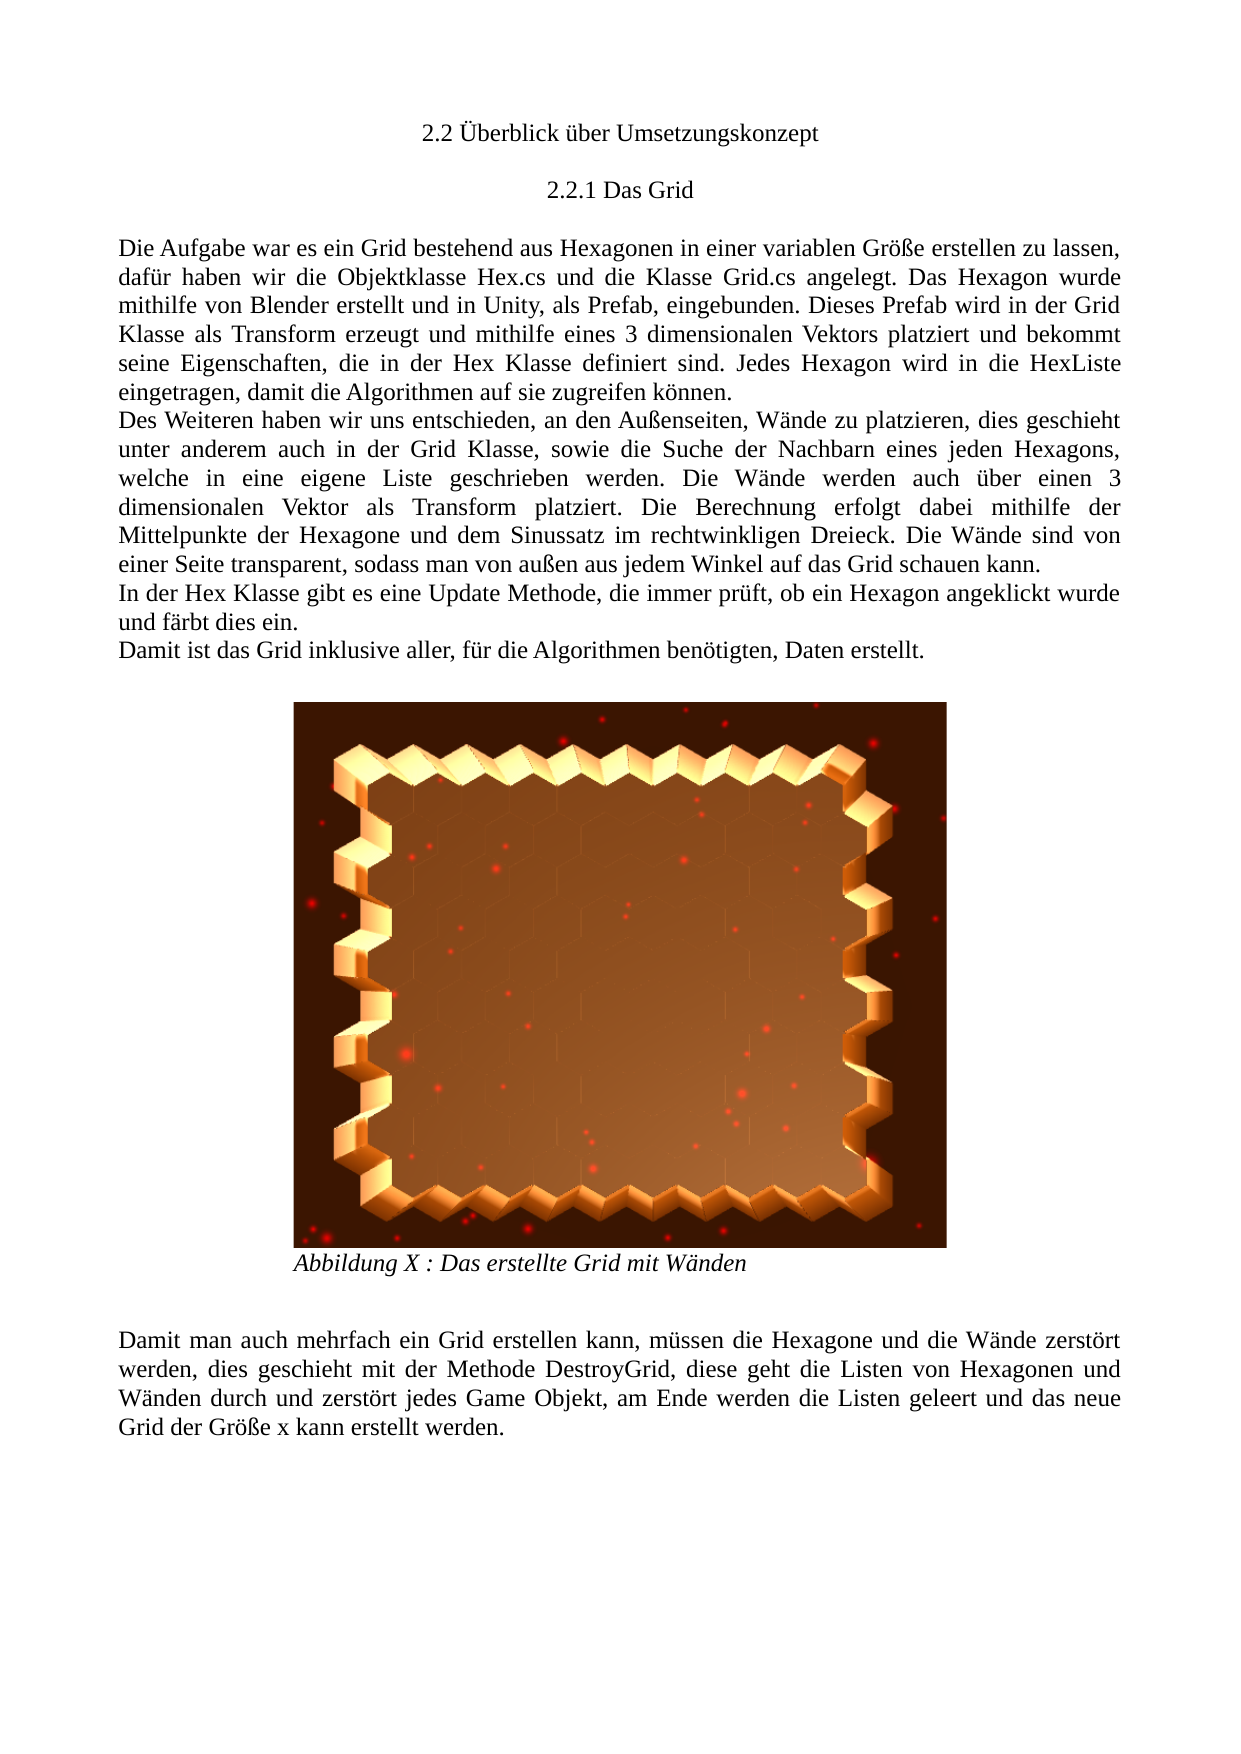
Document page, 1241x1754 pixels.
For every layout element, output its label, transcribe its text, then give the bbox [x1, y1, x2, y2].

text Des Weiteren haben wir uns entschieden, an den Außenseiten, Wände zu platzieren, dies geschieht unter anderem auch in der Grid Klasse, sowie die Suche der Nachbarn eines jeden Hexagons, welche in eine eigene Liste geschrieben werden. Die Wände werden auch über einen 3 dimensionalen Vektor als Transform platziert. Die Berechnung erfolgt dabei mithilfe der Mittelpunkte der Hexagone und dem Sinussatz im rechtwinkligen Dreieck. Die Wände sind von einer Seite transparent, sodass man von außen aus jedem Winkel auf das Grid schauen kann. [118, 406, 1122, 578]
text Die Aufgabe war es ein Grid bestehend aus Hexagonen in einer variablen Größe erstellen zu lassen, dafür haben wir die Objektklasse Hex.cs und die Klasse Grid.cs angelegt. Das Hexagon wurde mithilfe von Blender erstellt und in Unity, als Prefab, eingebunden. Dieses Prefab wird in der Grid Klasse als Transform erzeugt und mithilfe eines 3 dimensionalen Vektors platziert und bekommt seine Eigenschaften, die in der Hex Klasse definiert sind. Jedes Hexagon wird in die HexListe eingetragen, damit die Algorithmen auf sie zugreifen können. [118, 233, 1122, 406]
text Damit ist das Grid inklusive aller, für die Algorithmen benötigten, Daten erstellt. [118, 636, 1122, 664]
text Abbildung X : Das erstellte Grid mit Wänden [293, 1248, 947, 1276]
picture [293, 702, 947, 1248]
text [293, 690, 947, 702]
text In der Hex Klasse gibt es eine Update Methode, die immer prüft, ob ein Hexagon angeklickt wurde und färbt dies ein. [118, 578, 1122, 636]
text Damit man auch mehrfach ein Grid erstellen kann, müssen die Hexagone und die Wände zerstört werden, dies geschieht mit der Methode DestroyGrid, diese geht die Listen von Hexagonen und Wänden durch und zerstört jedes Game Objekt, am Ende werden die Listen geleert und das neue Grid der Größe x kann erstellt werden. [118, 1326, 1122, 1441]
text 2.2 Überblick über Umsetzungskonzept [118, 118, 1122, 147]
text 2.2.1 Das Grid [118, 176, 1122, 204]
